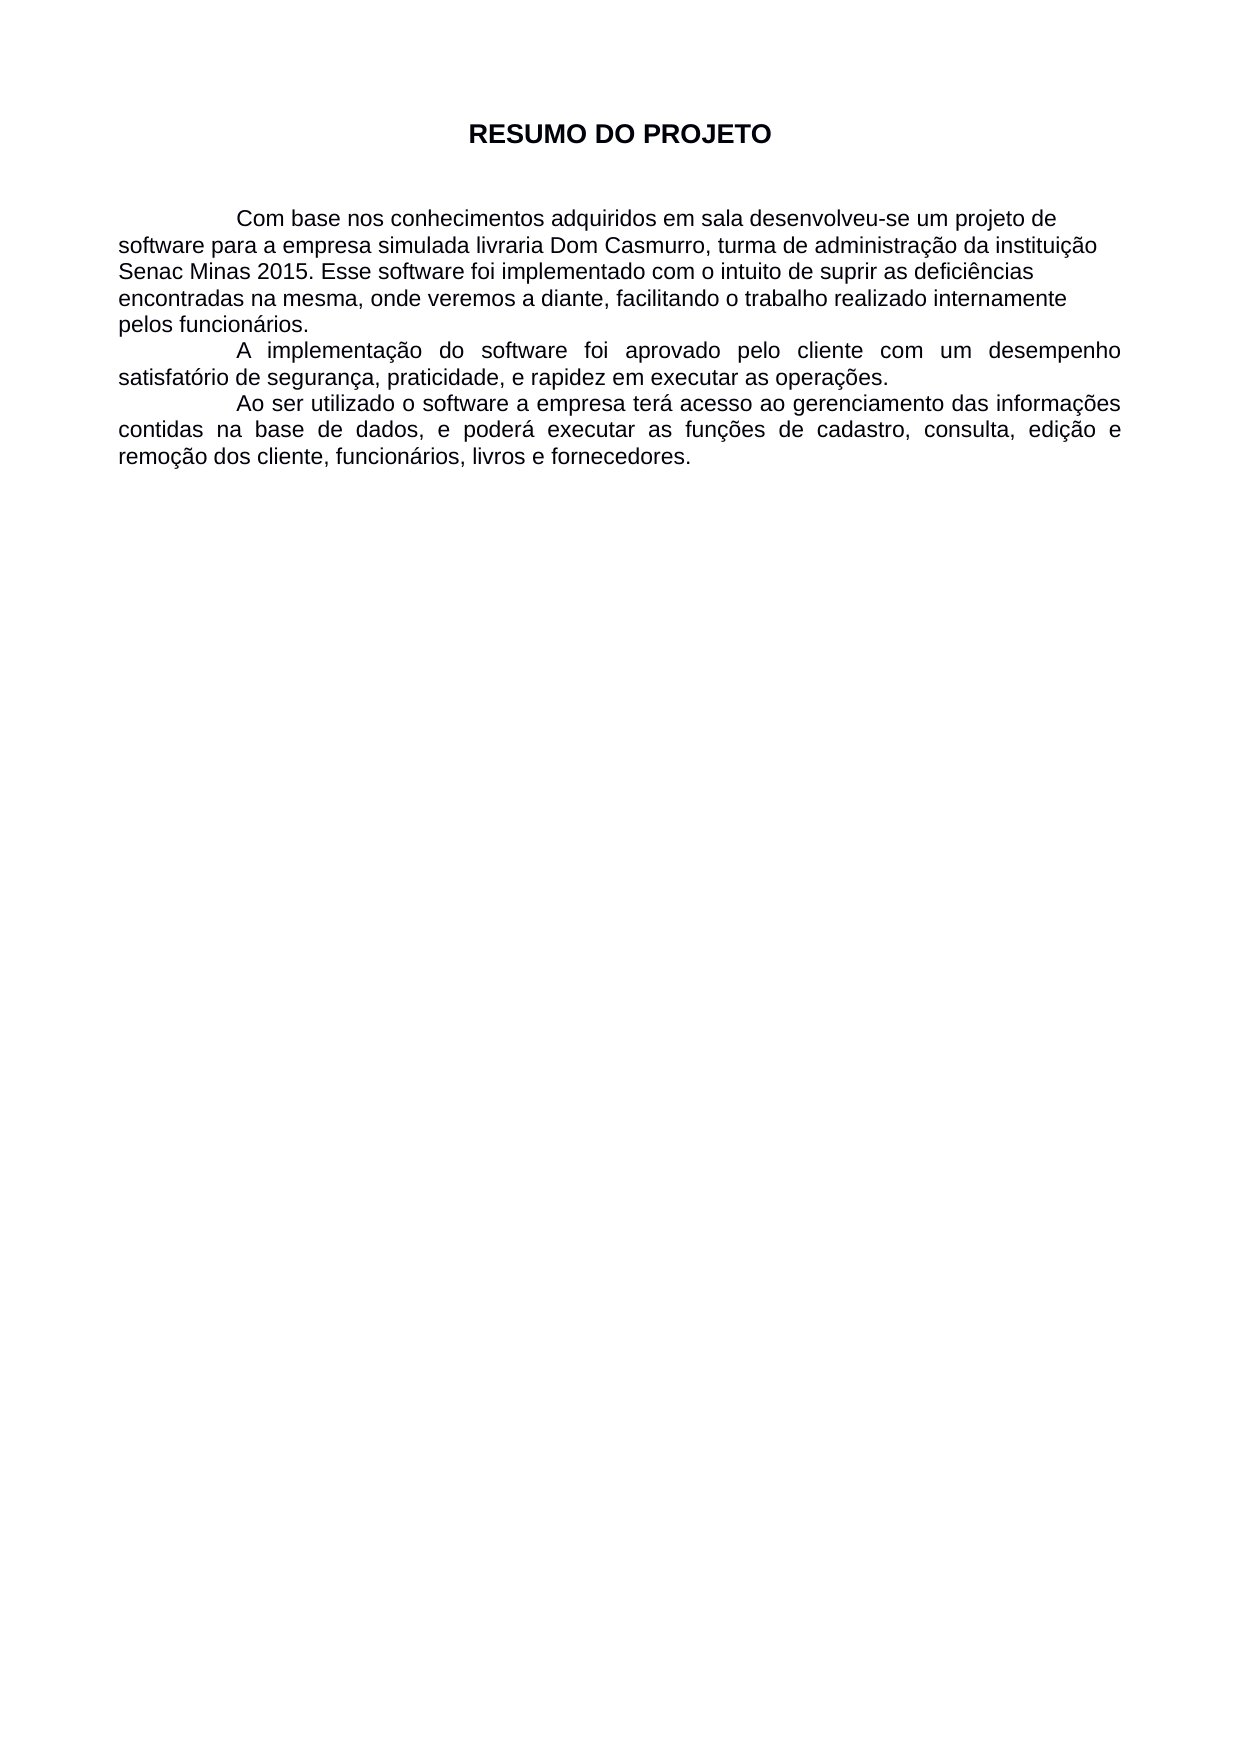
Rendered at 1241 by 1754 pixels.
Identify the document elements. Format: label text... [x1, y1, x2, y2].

text A implementação do software foi aprovado pelo cliente com um desempenho satisfatório de segurança, praticidade, e rapidez em executar as operações. [118, 337, 1122, 390]
text Ao ser utilizado o software a empresa terá acesso ao gerenciamento das informações contidas na base de dados, e poderá executar as funções de cadastro, consulta, edição e remoção dos cliente, funcionários, livros e fornecedores. [118, 390, 1122, 469]
text RESUMO DO PROJETO [118, 118, 1122, 149]
text Com base nos conhecimentos adquiridos em sala desenvolveu-se um projeto de software para a empresa simulada livraria Dom Casmurro, turma de administração da instituição Senac Minas 2015. Esse software foi implementado com o intuito de suprir as deficiências encontradas na mesma, onde veremos a diante, facilitando o trabalho realizado internamente pelos funcionários. [118, 205, 1122, 337]
